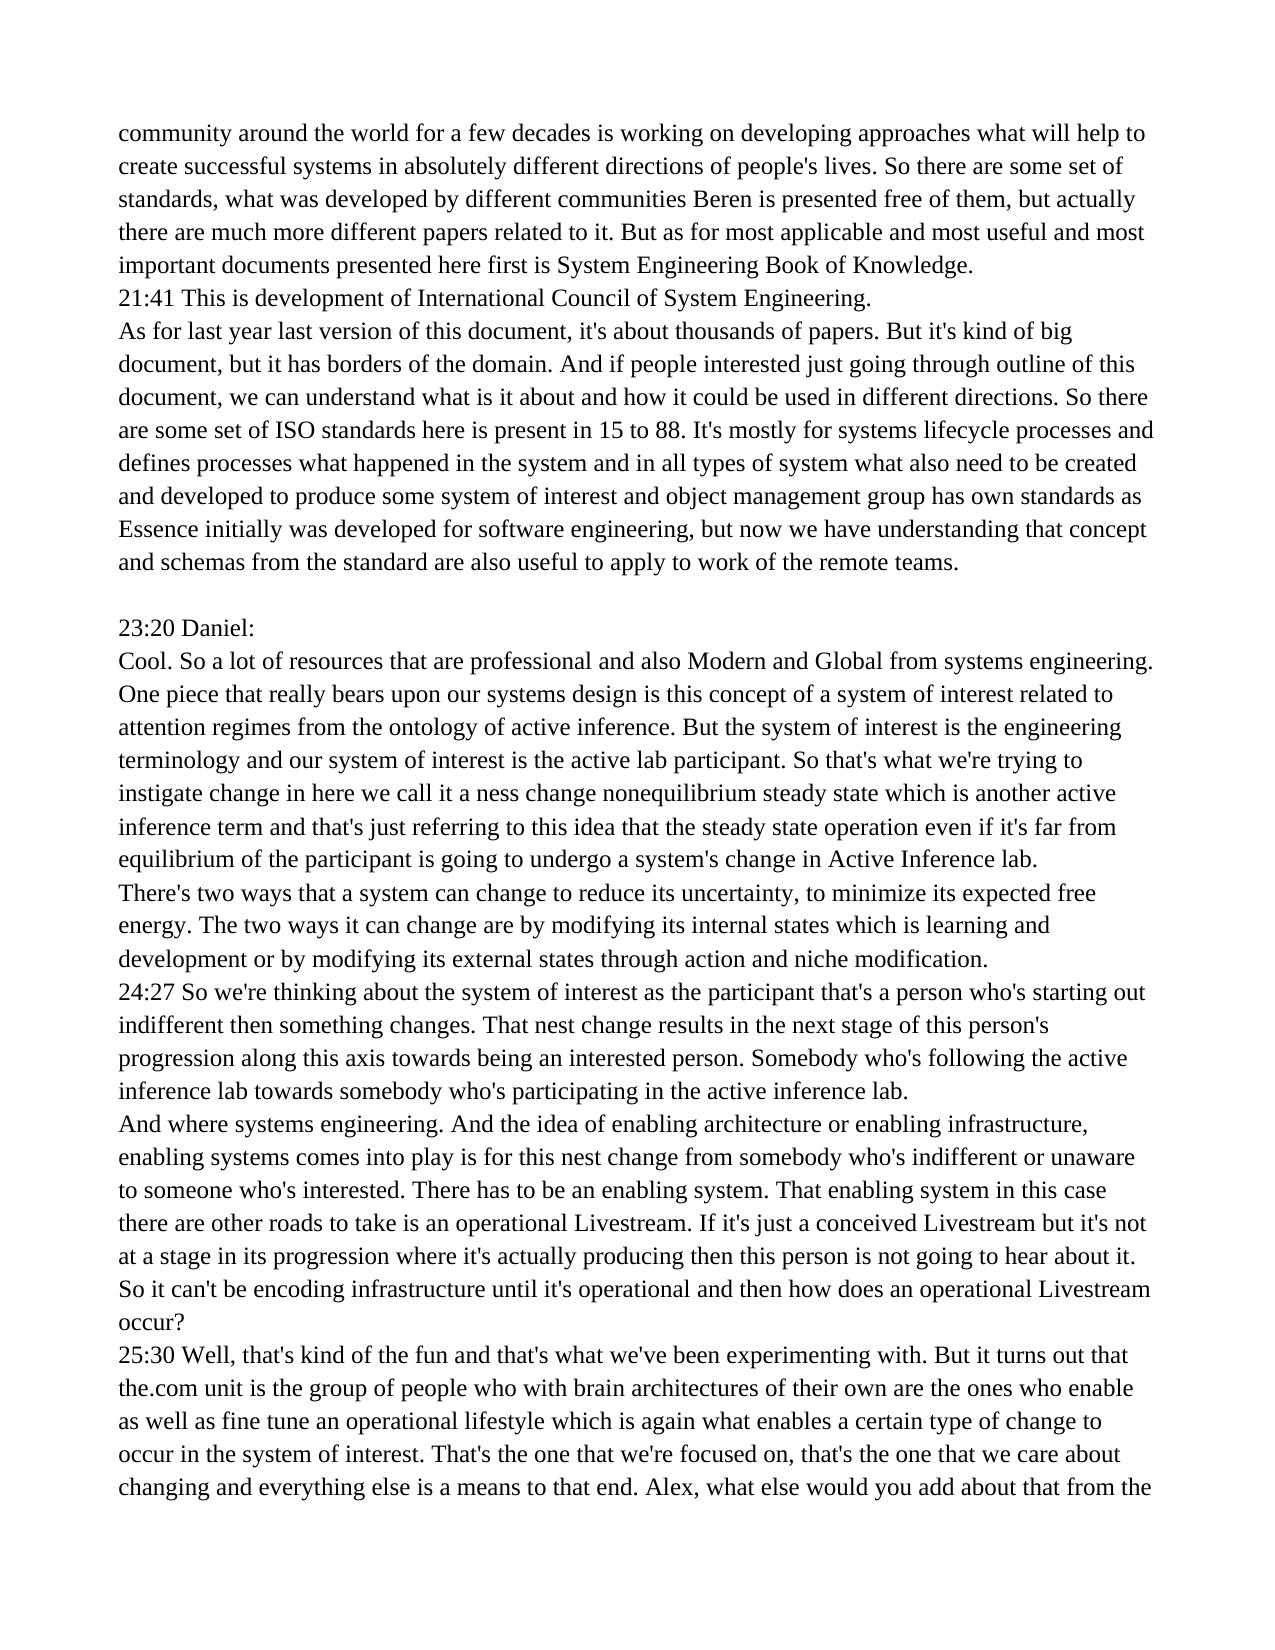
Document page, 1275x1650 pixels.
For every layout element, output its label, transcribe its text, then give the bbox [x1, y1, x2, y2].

text 25:30 Well, that's kind of the fun and that's what we've been experimenting with. But it turns out that the.com unit is the group of people who with brain architectures of their own are the ones who enable as well as fine tune an operational lifestyle which is again what enables a certain type of change to occur in the system of interest. That's the one that we're focused on, that's the one that we care about changing and everything else is a means to that end. Alex, what else would you add about that from the [118, 1340, 1157, 1501]
text 23:20 Daniel: [118, 613, 1157, 642]
text And where systems engineering. And the idea of enabling architecture or enabling infrastructure, enabling systems comes into play is for this nest change from somebody who's indifferent or unaware to someone who's interested. There has to be an enabling system. That enabling system in this case there are other roads to take is an operational Livestream. If it's just a conceived Livestream but it's not at a stage in its progression where it's actually producing then this person is not going to hear about it. [118, 1109, 1157, 1269]
text There's two ways that a system can change to reduce its uncertainty, to minimize its expected free energy. The two ways it can change are by modifying its internal states which is learning and development or by modifying its external states through action and niche modification. [118, 878, 1157, 972]
text Cool. So a lot of resources that are professional and also Modern and Global from systems engineering. One piece that really bears upon our systems design is this concept of a system of interest related to attention regimes from the ontology of active inference. But the system of interest is the engineering terminology and our system of interest is the active lab participant. So that's what we're trying to instigate change in here we call it a ness change nonequilibrium steady state which is another active inference term and that's just referring to this idea that the steady state operation even if it's far from equilibrium of the participant is going to undergo a system's change in Active Inference lab. [118, 646, 1157, 873]
text 21:41 This is development of International Council of System Engineering. [118, 283, 1157, 312]
text community around the world for a few decades is working on developing approaches what will help to create successful systems in absolutely different directions of people's lives. So there are some set of standards, what was developed by different communities Beren is presented free of them, but actually there are much more different papers related to it. But as for most applicable and most useful and most important documents presented here first is System Engineering Book of Knowledge. [118, 118, 1157, 279]
text 24:27 So we're thinking about the system of interest as the participant that's a person who's starting out indifferent then something changes. That nest change results in the next stage of this person's progression along this axis towards being an interested person. Somebody who's following the active inference lab towards somebody who's participating in the active inference lab. [118, 977, 1157, 1104]
text So it can't be encoding infrastructure until it's operational and then how does an operational Livestream occur? [118, 1274, 1157, 1336]
text As for last year last version of this document, it's about thousands of papers. But it's kind of big document, but it has borders of the domain. And if people interested just going through outline of this document, we can understand what is it about and how it could be used in different directions. So there are some set of ISO standards here is present in 15 to 88. It's mostly for systems lifecycle processes and defines processes what happened in the system and in all types of system what also need to be created and developed to produce some system of interest and object management group has own standards as Essence initially was developed for software engineering, but now we have understanding that concept and schemas from the standard are also useful to apply to work of the remote teams. [118, 316, 1157, 576]
